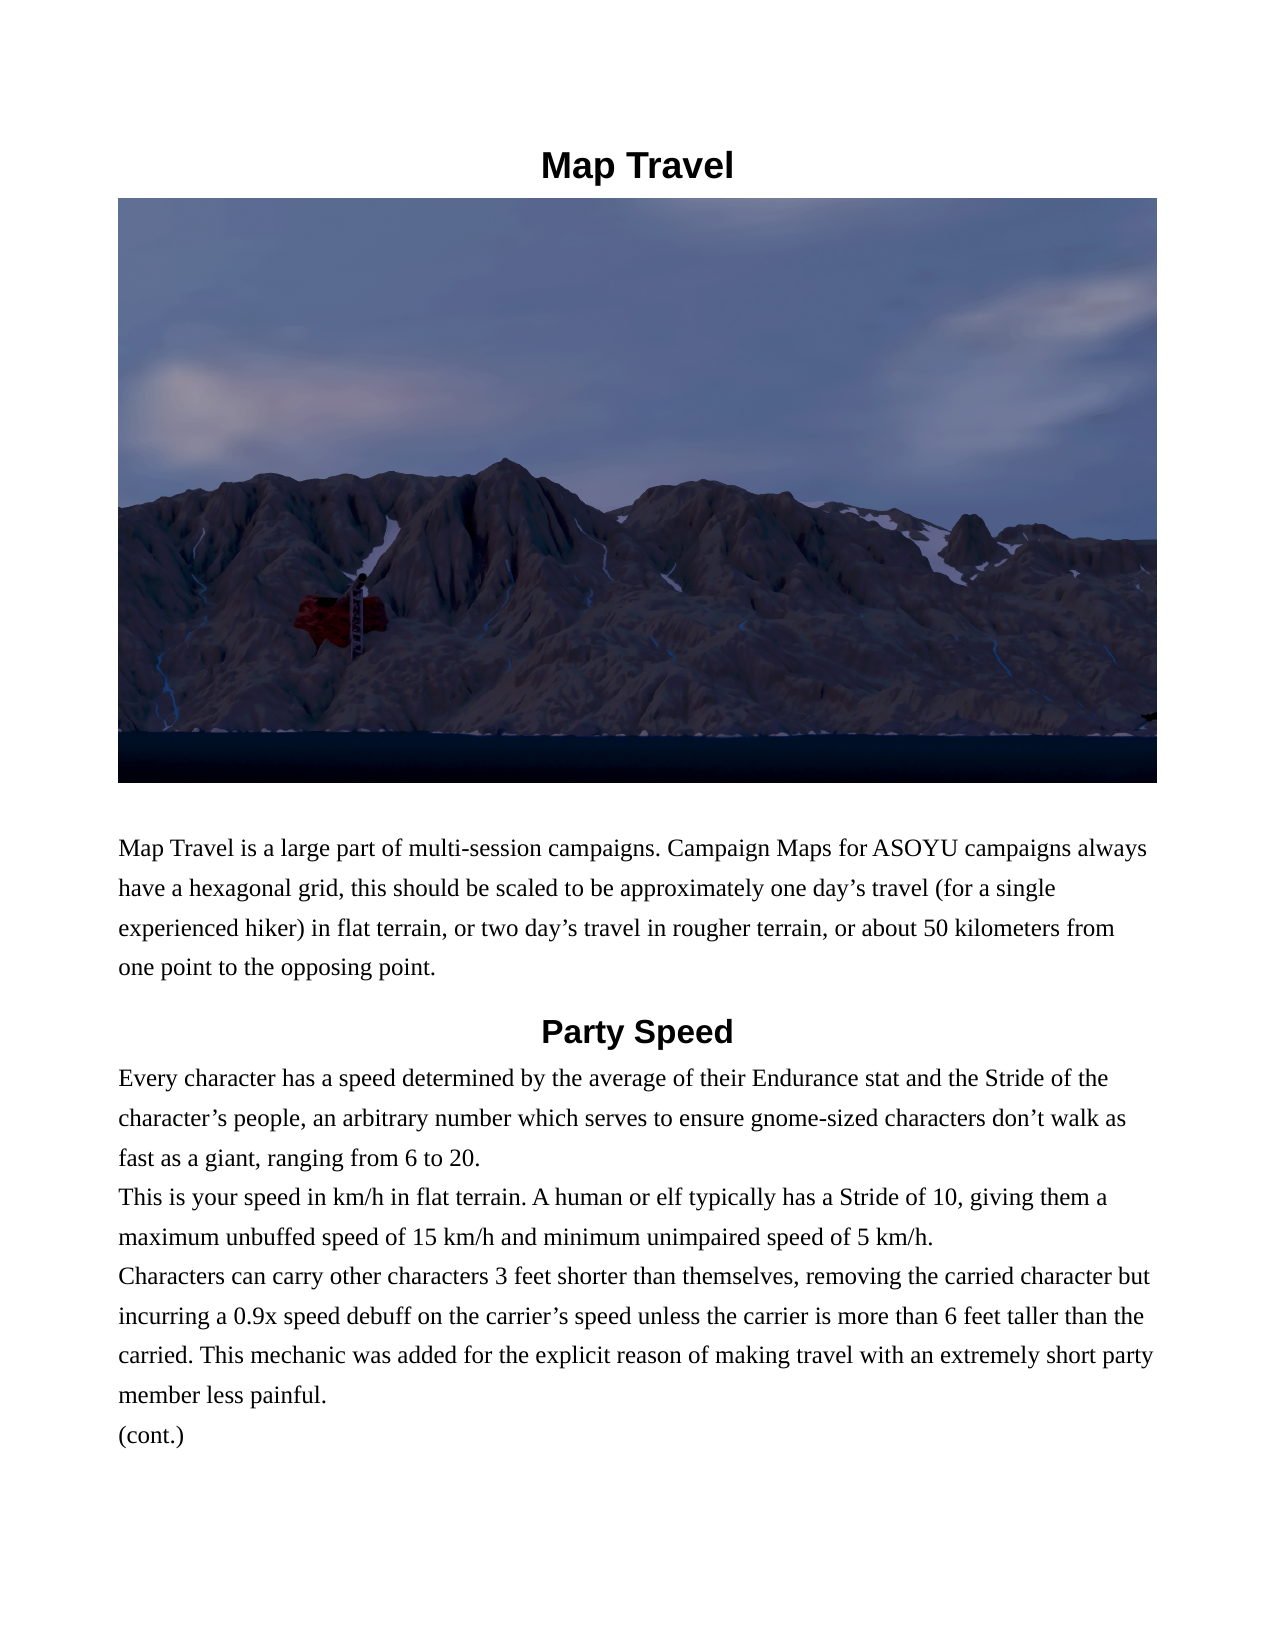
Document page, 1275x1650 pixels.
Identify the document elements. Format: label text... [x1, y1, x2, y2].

text Every character has a speed determined by the average of their Endurance stat and the Stride of the character’s people, an arbitrary number which serves to ensure gnome-sized characters don’t walk as fast as a giant, ranging from 6 to 20. This is your speed in km/h in flat terrain. A human or elf typically has a Stride of 10, giving them a maximum unbuffed speed of 15 km/h and minimum unimpaired speed of 5 km/h. Characters can carry other characters 3 feet shorter than themselves, removing the carried character but incurring a 0.9x speed debuff on the carrier’s speed unless the carrier is more than 6 feet taller than the carried. This mechanic was added for the explicit reason of making travel with an extremely short party member less painful. [118, 1063, 1157, 1409]
text (cont.) [118, 1420, 1157, 1448]
subtitle Map Travel [118, 143, 1157, 186]
text Map Travel is a large part of multi-session campaigns. Campaign Maps for ASOYU campaigns always have a hexagonal grid, this should be scaled to be approximately one day’s travel (for a single experienced hiker) in flat terrain, or two day’s travel in rougher terrain, or about 50 kilometers from one point to the opposing point. [118, 833, 1157, 981]
picture [118, 198, 1157, 783]
subtitle Party Speed [118, 1013, 1157, 1051]
